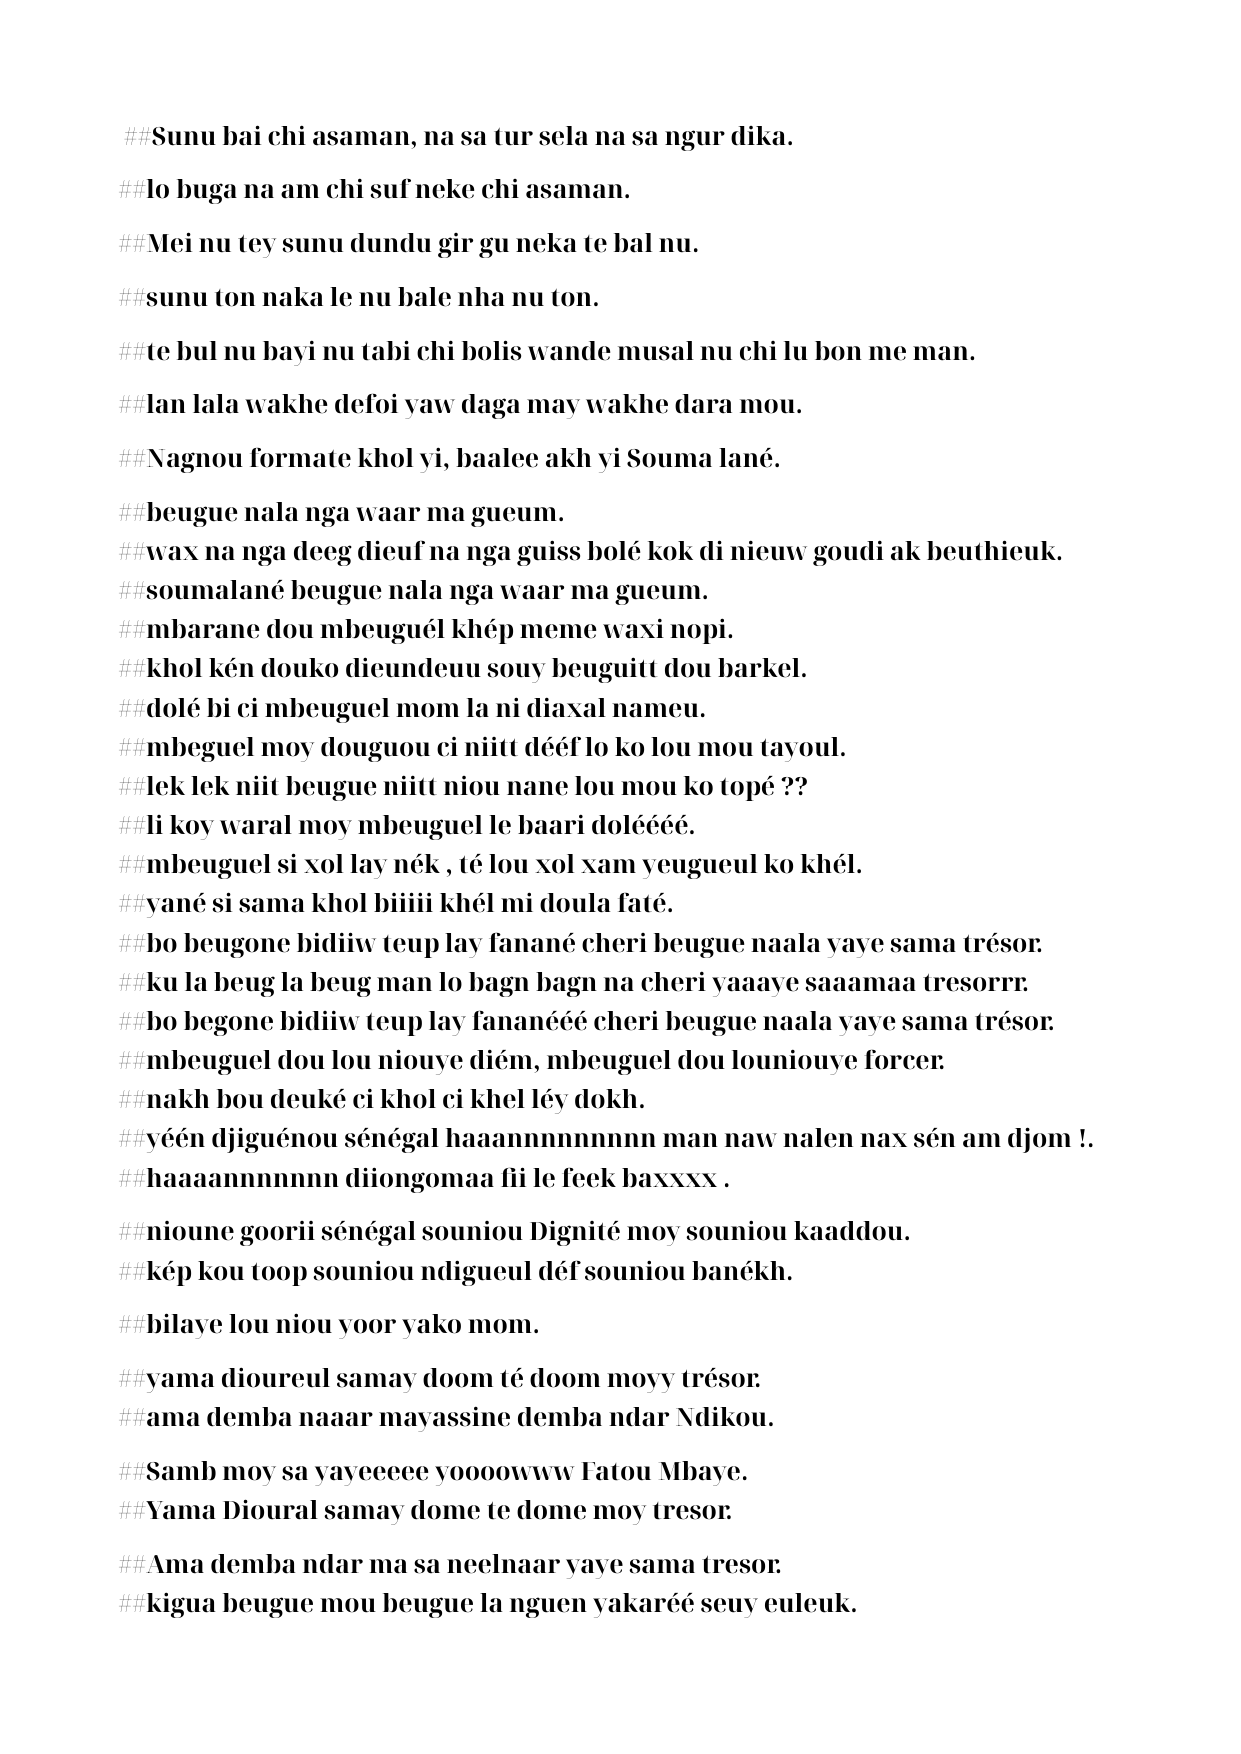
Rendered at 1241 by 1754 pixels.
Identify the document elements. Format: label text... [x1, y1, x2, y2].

text ##sunu ton naka le nu bale nha nu ton. [118, 279, 1122, 313]
text ##lo buga na am chi suf neke chi asaman. [118, 172, 1122, 206]
text ##te bul nu bayi nu tabi chi bolis wande musal nu chi lu bon me man. [118, 333, 1122, 367]
text ##Samb moy sa yayeeeee yoooowww Fatou Mbaye. ##Yama Dioural samay dome te dome moy tresor. [118, 1453, 1122, 1527]
text ##Nagnou formate khol yi, baalee akh yi Souma lané. [118, 441, 1122, 475]
text ##lan lala wakhe defoi yaw daga may wakhe dara mou. [118, 387, 1122, 421]
text ##bilaye lou niou yoor yako mom. [118, 1307, 1122, 1341]
text ##Sunu bai chi asaman, na sa tur sela na sa ngur dika. [118, 118, 1122, 152]
text ##Ama demba ndar ma sa neelnaar yaye sama tresor. ##kigua beugue mou beugue la nguen yakaréé seuy euleuk. [118, 1546, 1122, 1620]
text ##Mei nu tey sunu dundu gir gu neka te bal nu. [118, 226, 1122, 260]
text ##beugue nala nga waar ma gueum. ##wax na nga deeg dieuf na nga guiss bolé kok di nieuw goudi ak beuthieuk. ##soumalané beugue nala nga waar ma gueum. ##mbarane dou mbeuguél khép meme waxi nopi. ##khol kén douko dieundeuu souy beuguitt dou barkel. ##dolé bi ci mbeuguel mom la ni diaxal nameu. ##mbeguel moy douguou ci niitt dééf lo ko lou mou tayoul. ##lek lek niit beugue niitt niou nane lou mou ko topé ?? ##li koy waral moy mbeuguel le baari doléééé. ##mbeuguel si xol lay nék , té lou xol xam yeugueul ko khél. ##yané si sama khol biiiii khél mi doula faté. ##bo beugone bidiiw teup lay fanané cheri beugue naala yaye sama trésor. ##ku la beug la beug man lo bagn bagn na cheri yaaaye saaamaa tresorrr. ##bo begone bidiiw teup lay fananééé cheri beugue naala yaye sama trésor. ##mbeuguel dou lou niouye diém, mbeuguel dou louniouye forcer. ##nakh bou deuké ci khol ci khel léy dokh. ##yéén djiguénou sénégal haaannnnnnnnn man naw nalen nax sén am djom !. ##haaaannnnnnn diiongomaa fii le feek baxxxx . [118, 494, 1122, 1194]
text ##nioune goorii sénégal souniou Dignité moy souniou kaaddou. ##kép kou toop souniou ndigueul déf souniou banékh. [118, 1214, 1122, 1287]
text ##yama dioureul samay doom té doom moyy trésor. ##ama demba naaar mayassine demba ndar Ndikou. [118, 1361, 1122, 1434]
